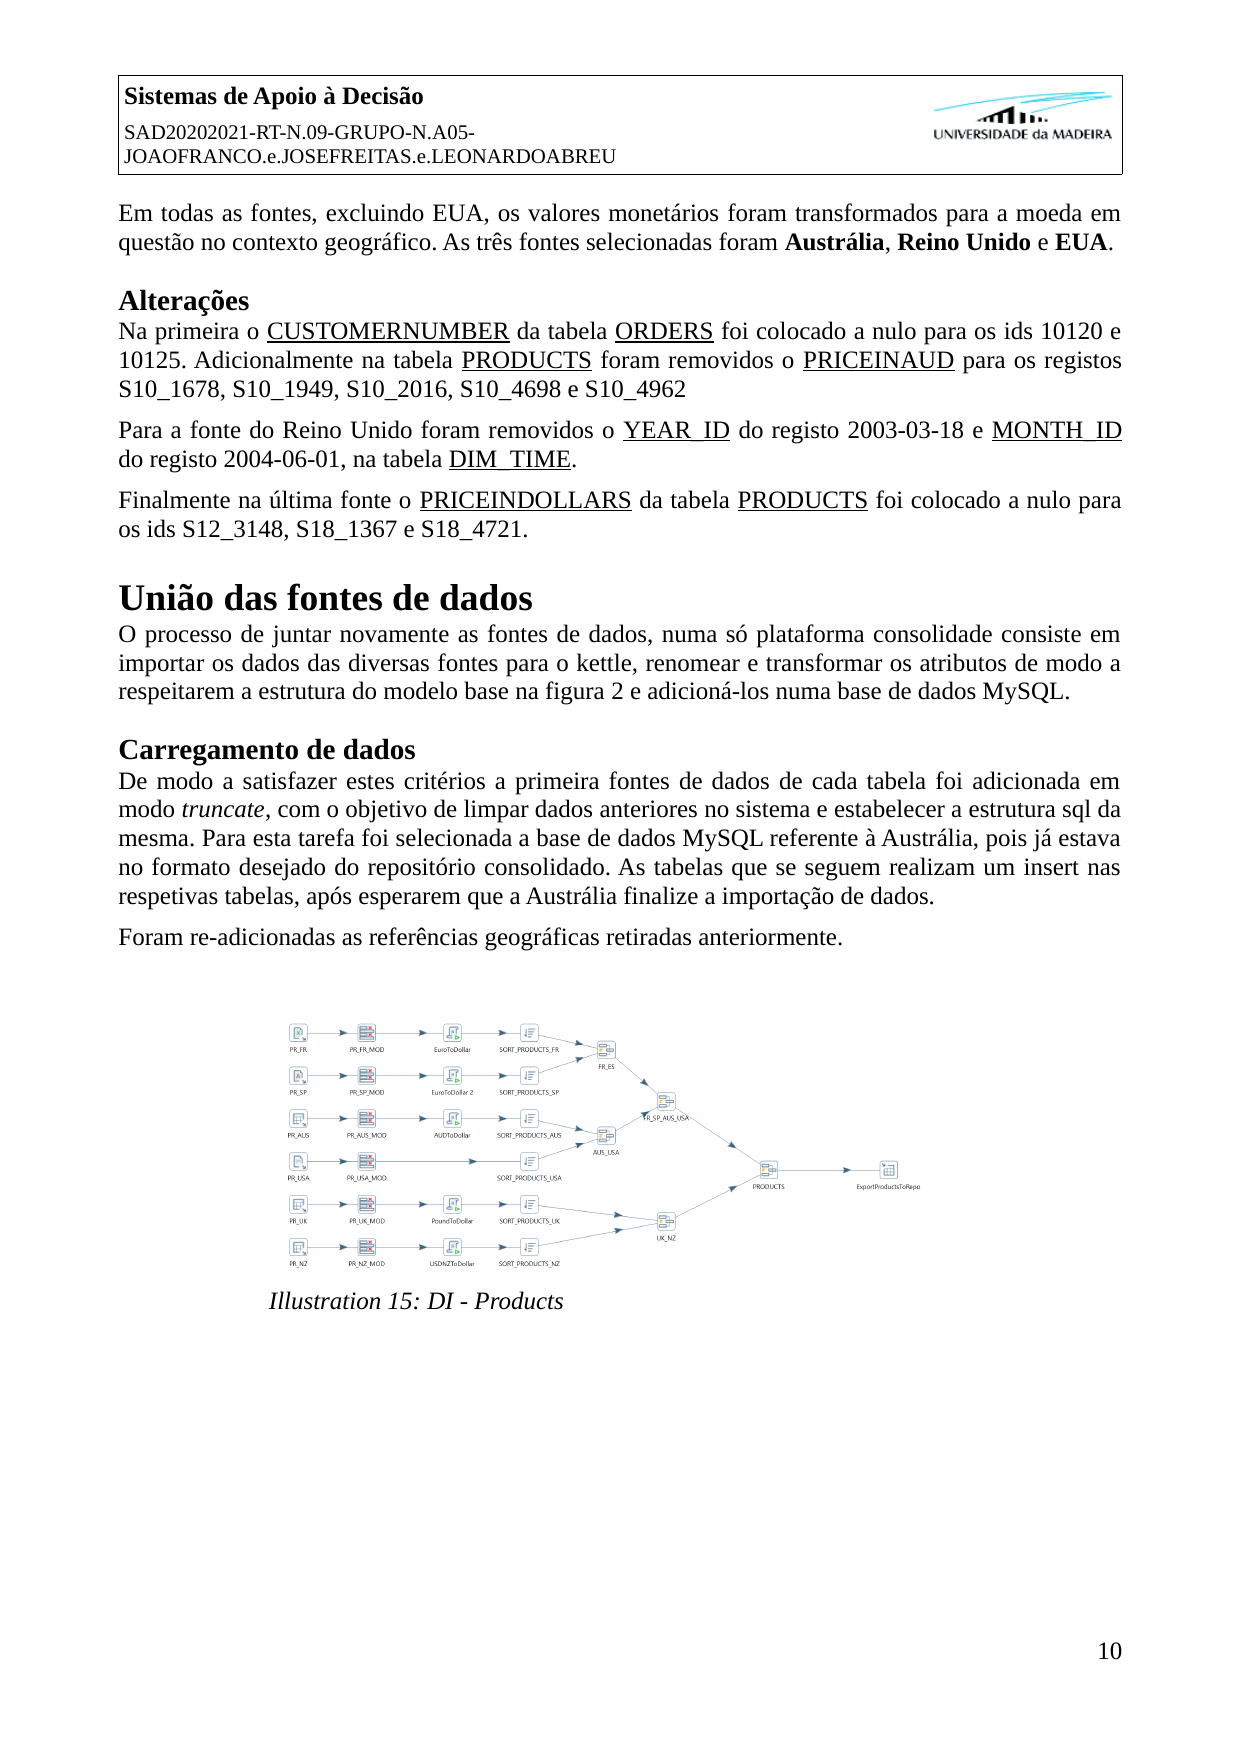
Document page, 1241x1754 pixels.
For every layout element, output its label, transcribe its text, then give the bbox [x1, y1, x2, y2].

text Illustration 15: DI - Products [269, 1281, 928, 1315]
subtitle Carregamento de dados [118, 732, 1122, 766]
subtitle União das fontes de dados [118, 576, 1122, 619]
text Em todas as fontes, excluindo EUA, os valores monetários foram transformados para a moeda em questão no contexto geográfico. As três fontes selecionadas foram Austrália, Reino Unido e EUA. [118, 198, 1122, 256]
picture [268, 1012, 928, 1281]
subtitle Alterações [118, 283, 1122, 316]
text Foram re-adicionadas as referências geográficas retiradas anteriormente. [118, 922, 1122, 951]
text Para a fonte do Reino Unido foram removidos o YEAR_ID do registo 2003-03-18 e MONTH_ID do registo 2004-06-01, na tabela DIM_TIME. [118, 415, 1122, 472]
picture [919, 80, 1120, 146]
text O processo de juntar novamente as fontes de dados, numa só plataforma consolidade consiste em importar os dados das diversas fontes para o kettle, renomear e transformar os atributos de modo a respeitarem a estrutura do modelo base na figura 2 e adicioná-los numa base de dados MySQL. [118, 619, 1122, 705]
text Finalmente na última fonte o PRICEINDOLLARS da tabela PRODUCTS foi colocado a nulo para os ids S12_3148, S18_1367 e S18_4721. [118, 485, 1122, 542]
text De modo a satisfazer estes critérios a primeira fontes de dados de cada tabela foi adicionada em modo truncate, com o objetivo de limpar dados anteriores no sistema e estabelecer a estrutura sql da mesma. Para esta tarefa foi selecionada a base de dados MySQL referente à Austrália, pois já estava no formato desejado do repositório consolidado. As tabelas que se seguem realizam um insert nas respetivas tabelas, após esperarem que a Austrália finalize a importação de dados. [118, 766, 1122, 909]
text Na primeira o CUSTOMERNUMBER da tabela ORDERS foi colocado a nulo para os ids 10120 e 10125. Adicionalmente na tabela PRODUCTS foram removidos o PRICEINAUD para os registos S10_1678, S10_1949, S10_2016, S10_4698 e S10_4962 [118, 316, 1122, 402]
